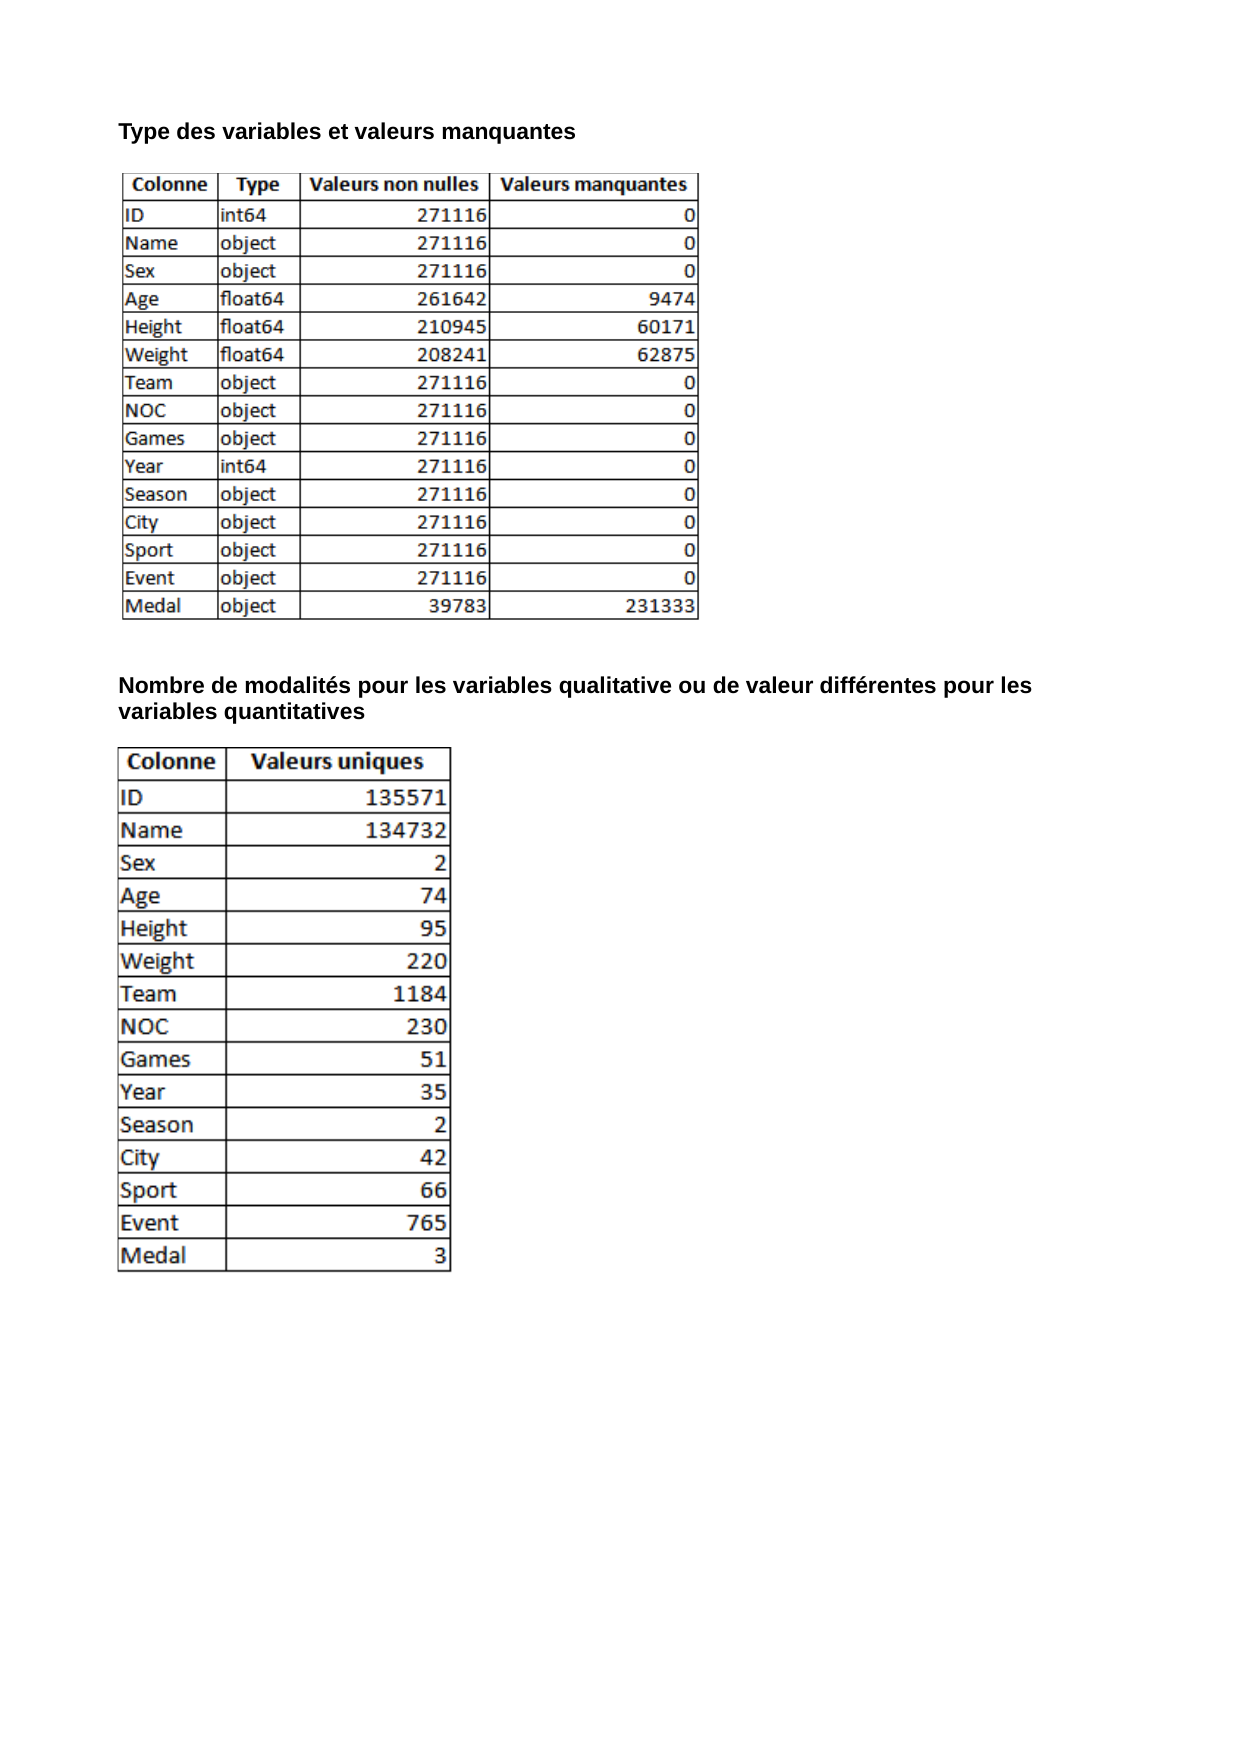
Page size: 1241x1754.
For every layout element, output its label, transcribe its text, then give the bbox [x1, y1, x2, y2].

picture [122, 173, 702, 642]
text Nombre de modalités pour les variables qualitative ou de valeur différentes pour les variables quantitatives [118, 672, 1122, 724]
text Type des variables et valeurs manquantes [118, 118, 1122, 144]
picture [117, 747, 455, 1298]
